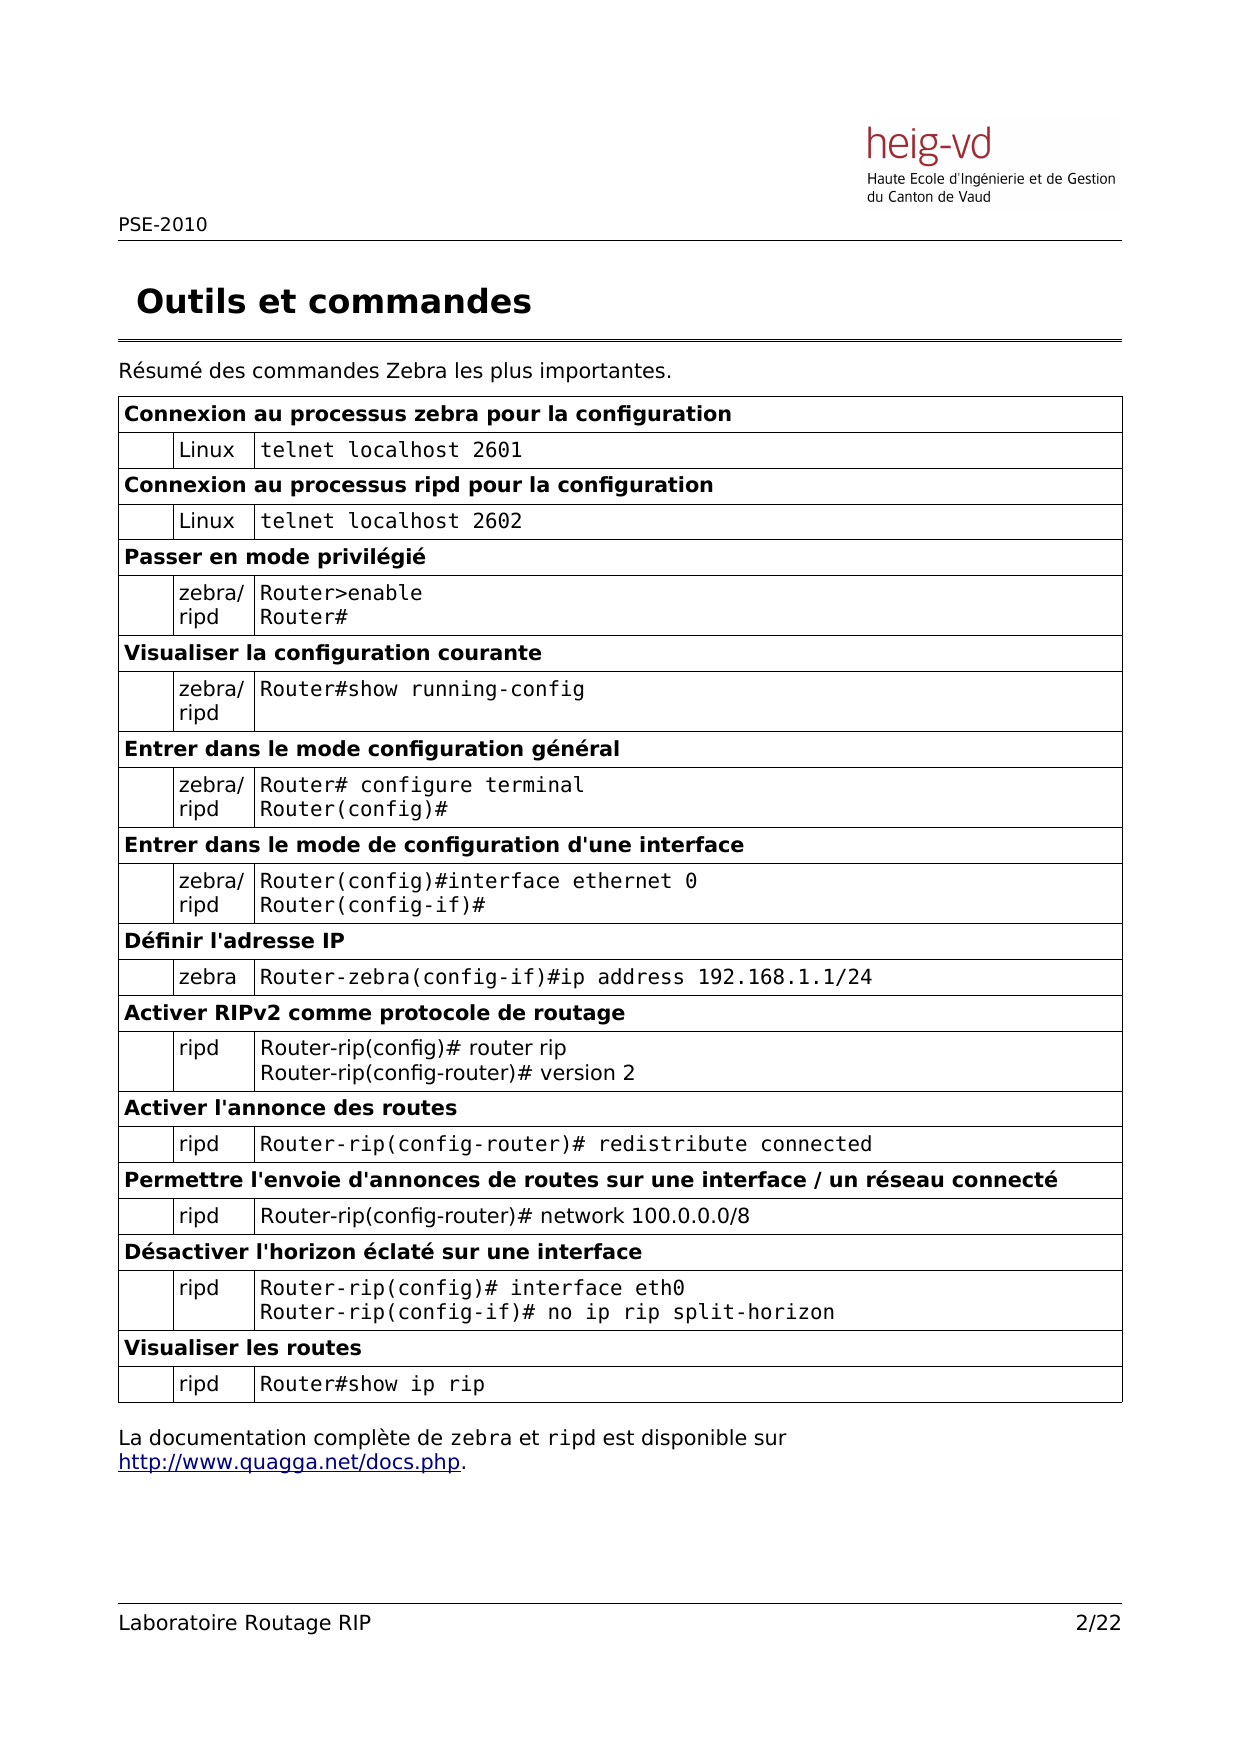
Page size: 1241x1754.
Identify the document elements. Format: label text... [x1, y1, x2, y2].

table_header Connexion au processus zebra pour la configuration [119, 397, 1122, 432]
table_cell Entrer dans le mode configuration général [119, 732, 1122, 767]
table_cell zebra/ ripd [174, 672, 254, 731]
table_cell Passer en mode privilégié [119, 540, 1122, 575]
table_cell Router>enable Router# [255, 576, 1122, 635]
table_cell Router#show ip rip [255, 1367, 1122, 1402]
text La documentation complète de zebra et ripd est disponible sur http://www.quagga.net/docs.php. [118, 1426, 1122, 1474]
table_cell [119, 576, 173, 635]
table_cell Linux [174, 433, 254, 468]
table_cell zebra [174, 960, 254, 995]
table_cell [119, 960, 173, 995]
table_cell ripd [174, 1032, 254, 1091]
table_cell [119, 672, 173, 731]
subtitle Outils et commandes [118, 265, 1122, 339]
table_cell Entrer dans le mode de configuration d'une interface [119, 828, 1122, 863]
table_cell Router(config)#interface ethernet 0 Router(config-if)# [255, 864, 1122, 923]
table_cell telnet localhost 2602 [255, 505, 1122, 539]
table_cell Activer RIPv2 comme protocole de routage [119, 996, 1122, 1031]
table_cell [119, 505, 173, 539]
table_cell Router# configure terminal Router(config)# [255, 768, 1122, 827]
table_cell ripd [174, 1271, 254, 1330]
table_cell Visualiser les routes [119, 1331, 1122, 1366]
table_cell Linux [174, 505, 254, 539]
table_cell Permettre l'envoie d'annonces de routes sur une interface / un réseau connecté [119, 1163, 1122, 1198]
table_cell Router-rip(config)# interface eth0 Router-rip(config-if)# no ip rip split-horizon [255, 1271, 1122, 1330]
table_cell [119, 1199, 173, 1234]
table_cell Router#show running-config [255, 672, 1122, 731]
table_cell zebra/ ripd [174, 576, 254, 635]
table_cell [119, 1367, 173, 1402]
table_cell Router-rip(config)# router rip Router-rip(config-router)# version 2 [255, 1032, 1122, 1091]
table_cell zebra/ ripd [174, 768, 254, 827]
table_cell [119, 768, 173, 827]
table_cell Définir l'adresse IP [119, 924, 1122, 959]
table_cell [119, 433, 173, 468]
table_cell Router-zebra(config-if)#ip address 192.168.1.1/24 [255, 960, 1122, 995]
table_cell ripd [174, 1127, 254, 1162]
text Résumé des commandes Zebra les plus importantes. [118, 359, 1122, 383]
table_cell Désactiver l'horizon éclaté sur une interface [119, 1235, 1122, 1270]
table_cell Router-rip(config-router)# redistribute connected [255, 1127, 1122, 1162]
table_cell [119, 1127, 173, 1162]
picture [860, 118, 1121, 212]
table_cell Visualiser la configuration courante [119, 636, 1122, 671]
table_cell telnet localhost 2601 [255, 433, 1122, 468]
table_cell ripd [174, 1199, 254, 1234]
table_cell ripd [174, 1367, 254, 1402]
table_cell Router-rip(config-router)# network 100.0.0.0/8 [255, 1199, 1122, 1234]
table_cell Connexion au processus ripd pour la configuration [119, 469, 1122, 504]
table_cell Activer l'annonce des routes [119, 1092, 1122, 1126]
table_cell zebra/ ripd [174, 864, 254, 923]
table_cell [119, 1271, 173, 1330]
table_cell [119, 1032, 173, 1091]
table_cell [119, 864, 173, 923]
